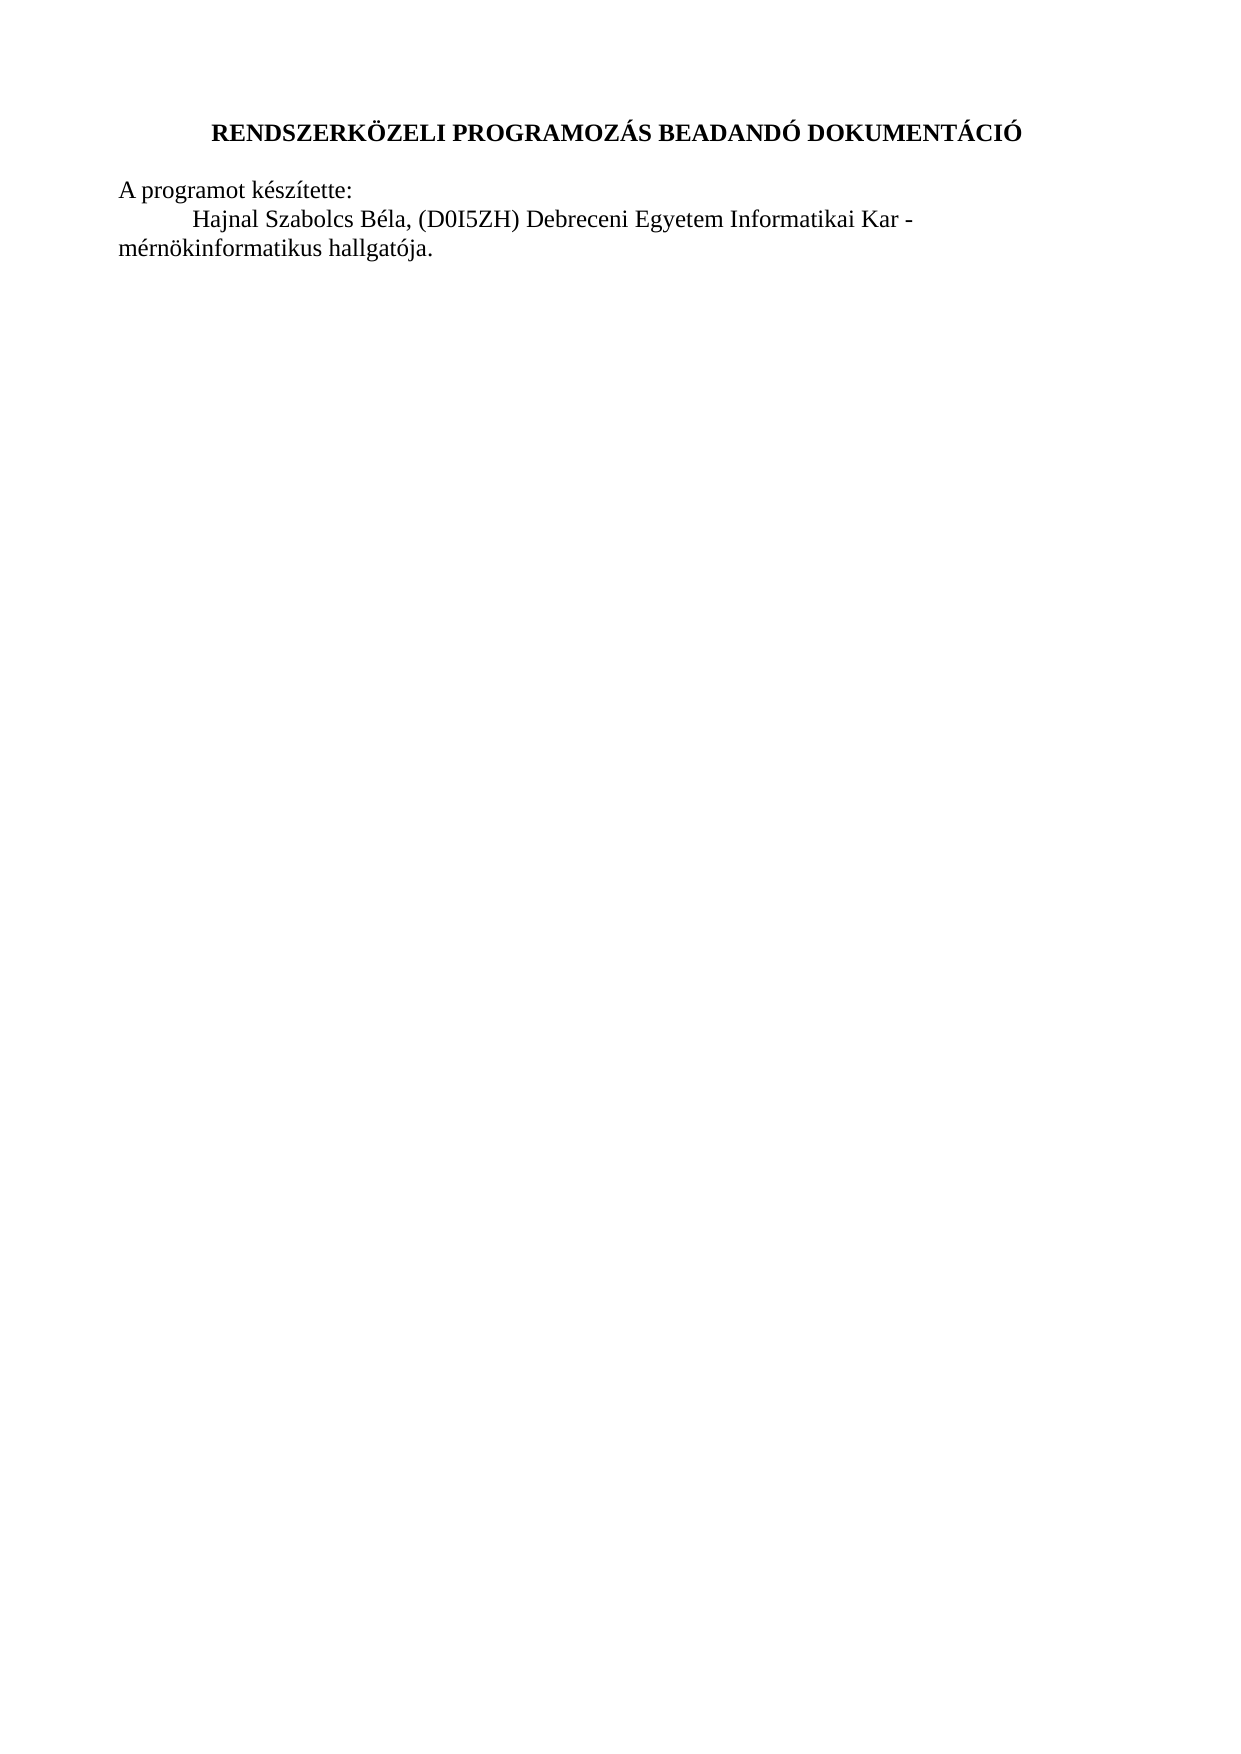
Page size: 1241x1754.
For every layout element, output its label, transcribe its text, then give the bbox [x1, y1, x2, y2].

text RENDSZERKÖZELI PROGRAMOZÁS BEADANDÓ DOKUMENTÁCIÓ [118, 118, 1122, 147]
text A programot készítette: [118, 176, 1122, 204]
text Hajnal Szabolcs Béla, (D0I5ZH) Debreceni Egyetem Informatikai Kar - mérnökinformatikus hallgatója. [118, 204, 1122, 262]
